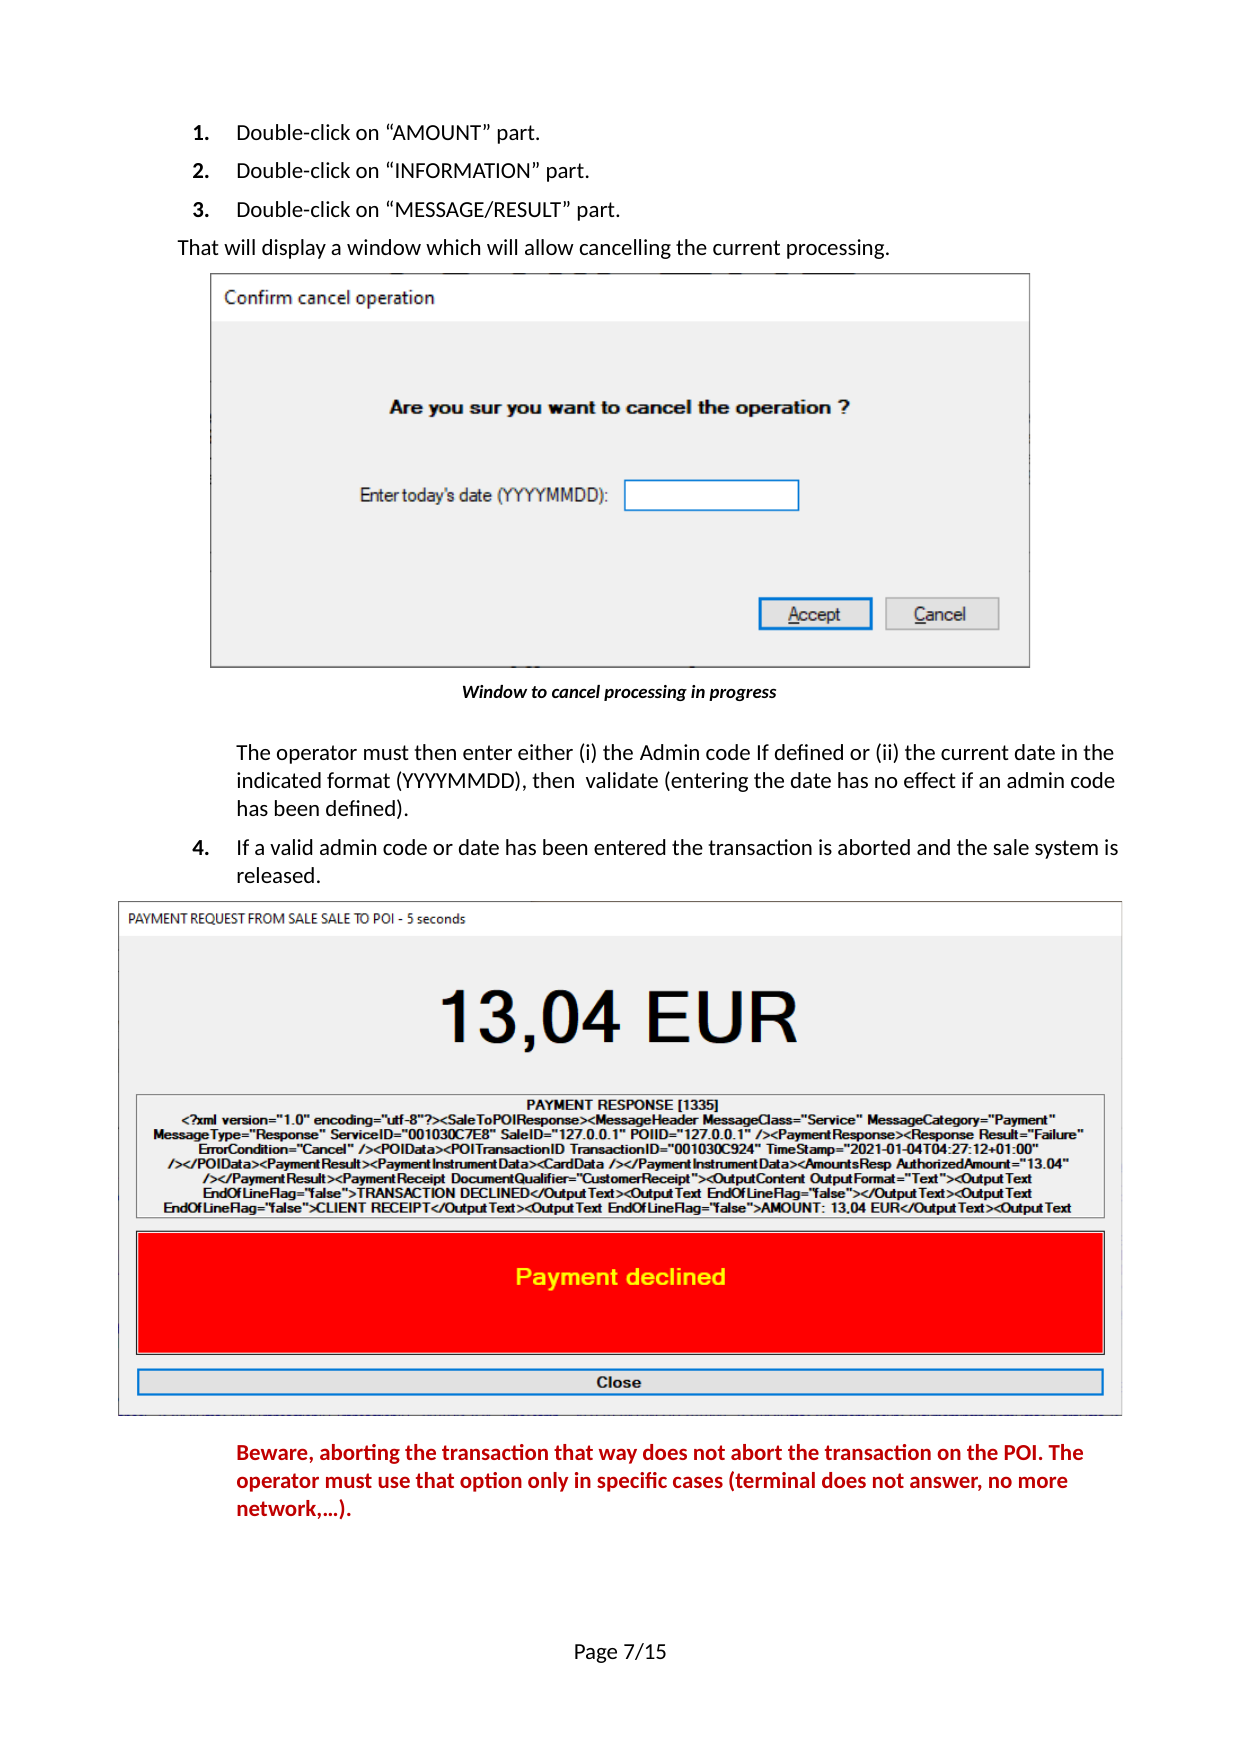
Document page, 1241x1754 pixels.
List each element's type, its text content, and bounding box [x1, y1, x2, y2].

picture [118, 901, 1123, 1416]
text Window to cancel processing in progress [118, 680, 1122, 703]
list Double-click on “MESSAGE/RESULT” part. [192, 195, 1122, 223]
text The operator must then enter either (i) the Admin code If defined or (ii) the current date in the indicated format (YYYYMMDD), then validate (entering the date has no effect if an admin code has been defined). [236, 738, 1122, 823]
text Beware, aborting the transaction that way does not abort the transaction on the POI. The operator must use that option only in specific cases (terminal does not answer, no more network,…). [236, 1438, 1122, 1522]
list Double-click on “INFORMATION” part. [192, 157, 1122, 184]
picture [210, 273, 1031, 668]
list Double-click on “AMOUNT” part. [192, 118, 1122, 146]
list If a valid admin code or date has been entered the transaction is aborted and the sale system is released. [192, 833, 1122, 889]
text That will display a window which will allow cancelling the current processing. [177, 233, 1122, 261]
